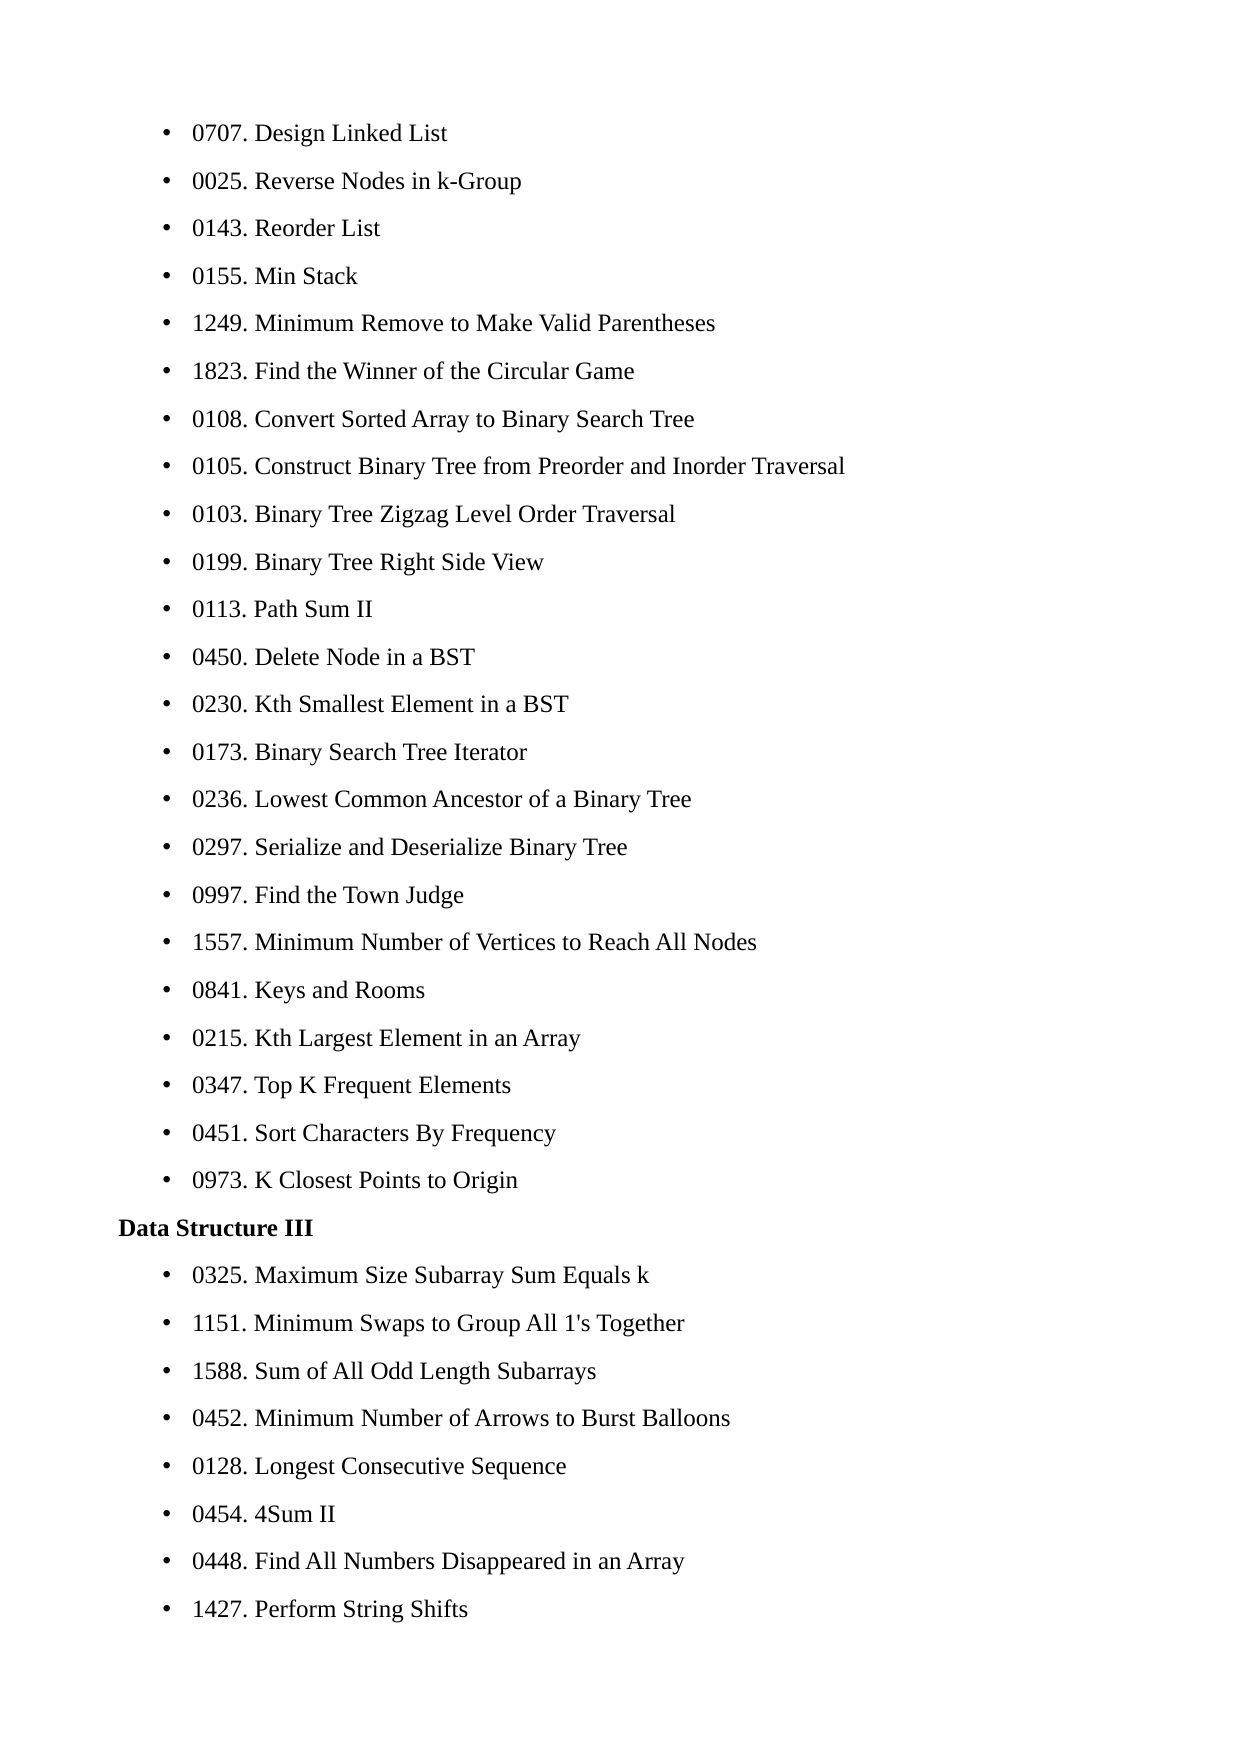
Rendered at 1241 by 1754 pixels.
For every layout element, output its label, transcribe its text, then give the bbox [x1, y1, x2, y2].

list 0997. Find the Town Judge [162, 880, 1122, 908]
list 0448. Find All Numbers Disappeared in an Array [162, 1546, 1122, 1575]
list 0143. Reorder List [162, 213, 1122, 242]
list 1427. Perform String Shifts [162, 1594, 1122, 1623]
list 0199. Binary Tree Right Side View [162, 547, 1122, 575]
list 0113. Path Sum II [162, 594, 1122, 623]
list 0707. Design Linked List [162, 118, 1122, 147]
list 0297. Serialize and Deserialize Binary Tree [162, 832, 1122, 861]
list 0128. Longest Consecutive Sequence [162, 1451, 1122, 1480]
list 0450. Delete Node in a BST [162, 642, 1122, 671]
text Data Structure III [118, 1213, 1122, 1242]
list 1588. Sum of All Odd Length Subarrays [162, 1356, 1122, 1384]
list 0236. Lowest Common Ancestor of a Binary Tree [162, 784, 1122, 813]
list 0452. Minimum Number of Arrows to Burst Balloons [162, 1403, 1122, 1432]
list 0105. Construct Binary Tree from Preorder and Inorder Traversal [162, 451, 1122, 480]
list 0325. Maximum Size Subarray Sum Equals k [162, 1261, 1122, 1289]
list 1823. Find the Winner of the Circular Game [162, 356, 1122, 385]
list 0108. Convert Sorted Array to Binary Search Tree [162, 404, 1122, 432]
list 0451. Sort Characters By Frequency [162, 1118, 1122, 1147]
list 0230. Kth Smallest Element in a BST [162, 689, 1122, 718]
list 1151. Minimum Swaps to Group All 1's Together [162, 1308, 1122, 1337]
list 0155. Min Stack [162, 261, 1122, 290]
list 0215. Kth Largest Element in an Array [162, 1023, 1122, 1051]
list 0173. Binary Search Tree Iterator [162, 737, 1122, 766]
list 0347. Top K Frequent Elements [162, 1070, 1122, 1099]
list 0103. Binary Tree Zigzag Level Order Traversal [162, 499, 1122, 528]
list 0454. 4Sum II [162, 1499, 1122, 1527]
list 1557. Minimum Number of Vertices to Reach All Nodes [162, 927, 1122, 956]
list 0025. Reverse Nodes in k-Group [162, 166, 1122, 194]
list 1249. Minimum Remove to Make Valid Parentheses [162, 308, 1122, 337]
list 0841. Keys and Rooms [162, 975, 1122, 1004]
list 0973. K Closest Points to Origin [162, 1165, 1122, 1194]
